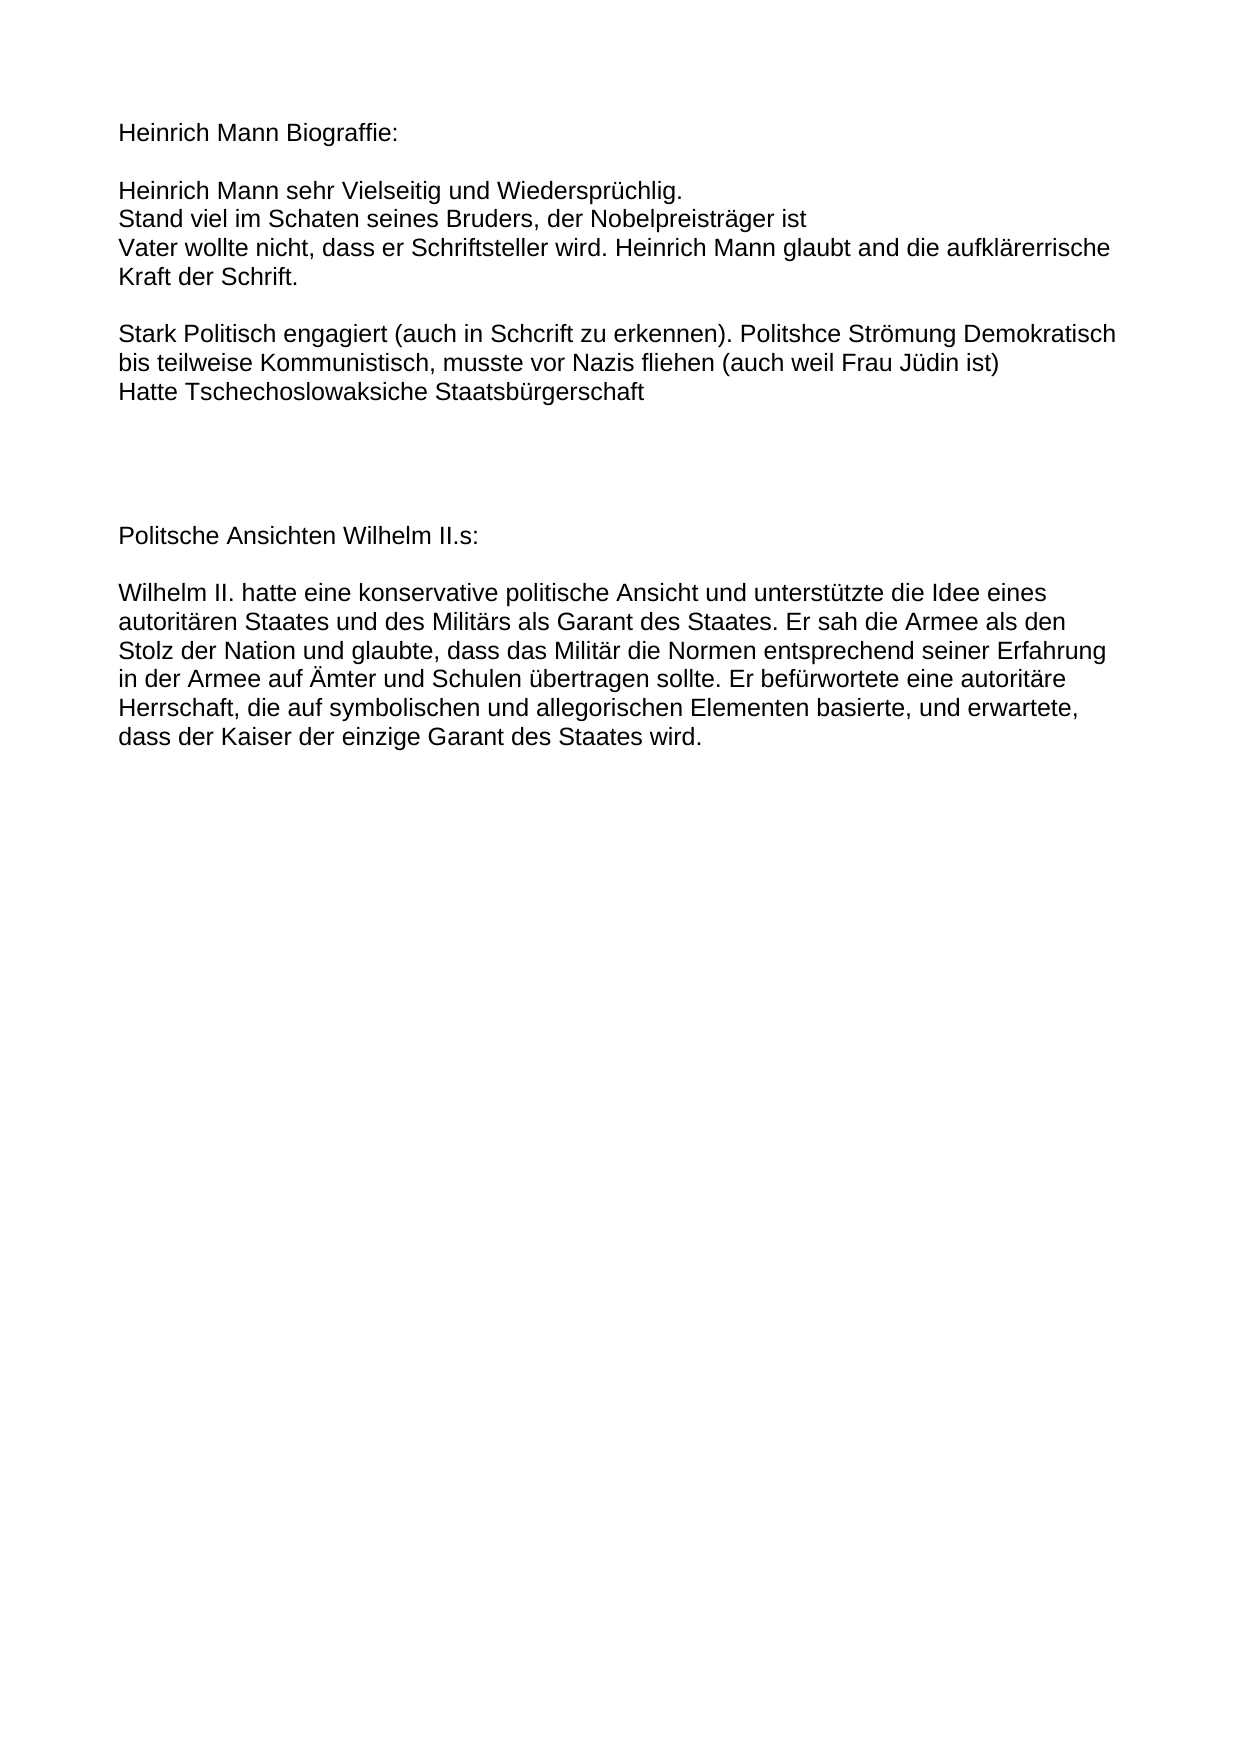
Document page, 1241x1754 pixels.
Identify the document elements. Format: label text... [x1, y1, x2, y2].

text Wilhelm II. hatte eine konservative politische Ansicht und unterstützte die Idee eines autoritären Staates und des Militärs als Garant des Staates. Er sah die Armee als den Stolz der Nation und glaubte, dass das Militär die Normen entsprechend seiner Erfahrung in der Armee auf Ämter und Schulen übertragen sollte. Er befürwortete eine autoritäre Herrschaft, die auf symbolischen und allegorischen Elementen basierte, und erwartete, dass der Kaiser der einzige Garant des Staates wird. [118, 578, 1122, 751]
text Vater wollte nicht, dass er Schriftsteller wird. Heinrich Mann glaubt and die aufklärerrische Kraft der Schrift. [118, 233, 1122, 291]
text Politsche Ansichten Wilhelm II.s: [118, 521, 1122, 549]
text Heinrich Mann Biograffie: [118, 118, 1122, 147]
text Hatte Tschechoslowaksiche Staatsbürgerschaft [118, 377, 1122, 406]
text Heinrich Mann sehr Vielseitig und Wiedersprüchlig. [118, 176, 1122, 204]
text Stark Politisch engagiert (auch in Schcrift zu erkennen). Politshce Strömung Demokratisch bis teilweise Kommunistisch, musste vor Nazis fliehen (auch weil Frau Jüdin ist) [118, 319, 1122, 377]
text Stand viel im Schaten seines Bruders, der Nobelpreisträger ist [118, 204, 1122, 233]
